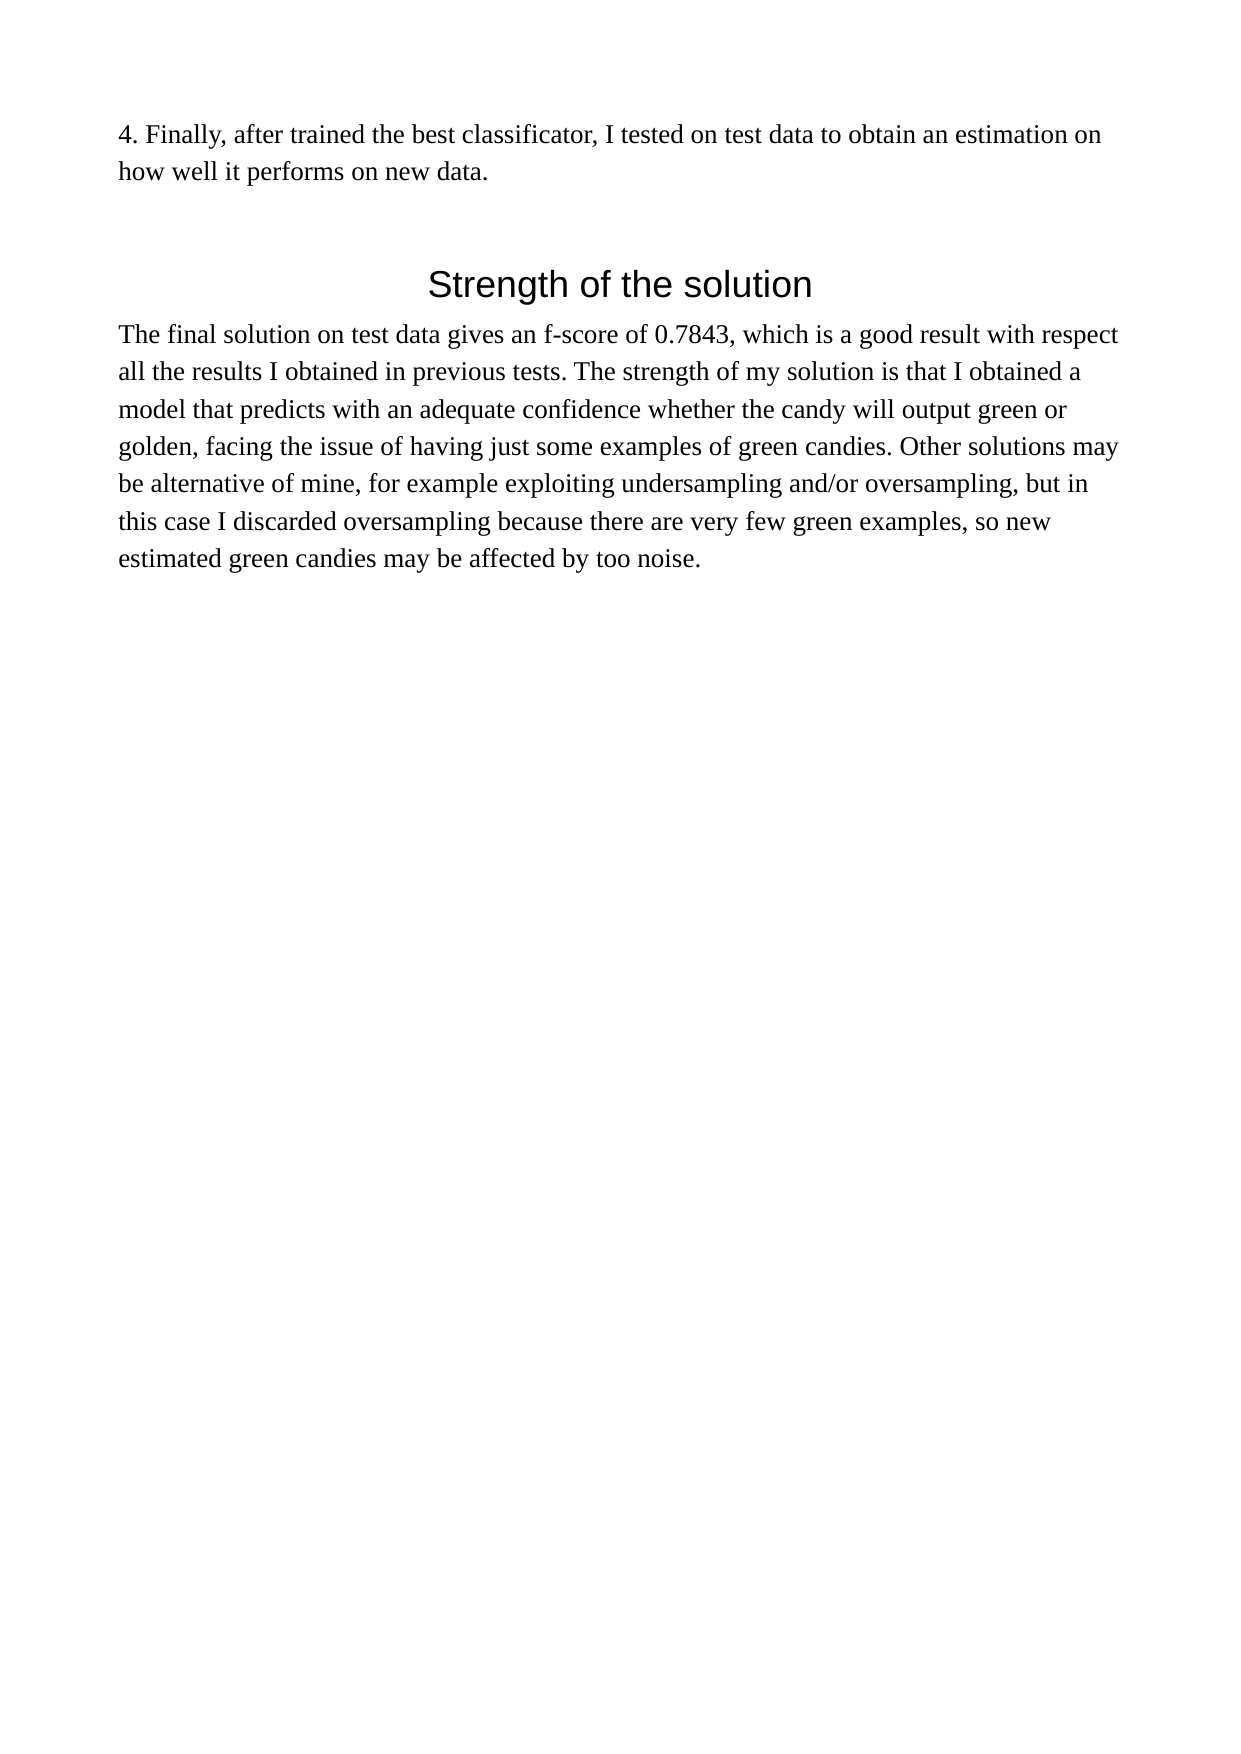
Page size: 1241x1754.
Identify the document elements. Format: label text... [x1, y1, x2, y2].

text 4. Finally, after trained the best classificator, I tested on test data to obtain an estimation on how well it performs on new data. [118, 118, 1122, 187]
text The final solution on test data gives an f-score of 0.7843, which is a good result with respect all the results I obtained in previous tests. The strength of my solution is that I obtained a model that predicts with an adequate confidence whether the candy will output green or golden, facing the issue of having just some examples of green candies. Other solutions may be alternative of mine, for example exploiting undersampling and/or oversampling, but in this case I discarded oversampling because there are very few green examples, so new estimated green candies may be affected by too noise. [118, 318, 1122, 573]
subtitle Strength of the solution [118, 263, 1122, 306]
